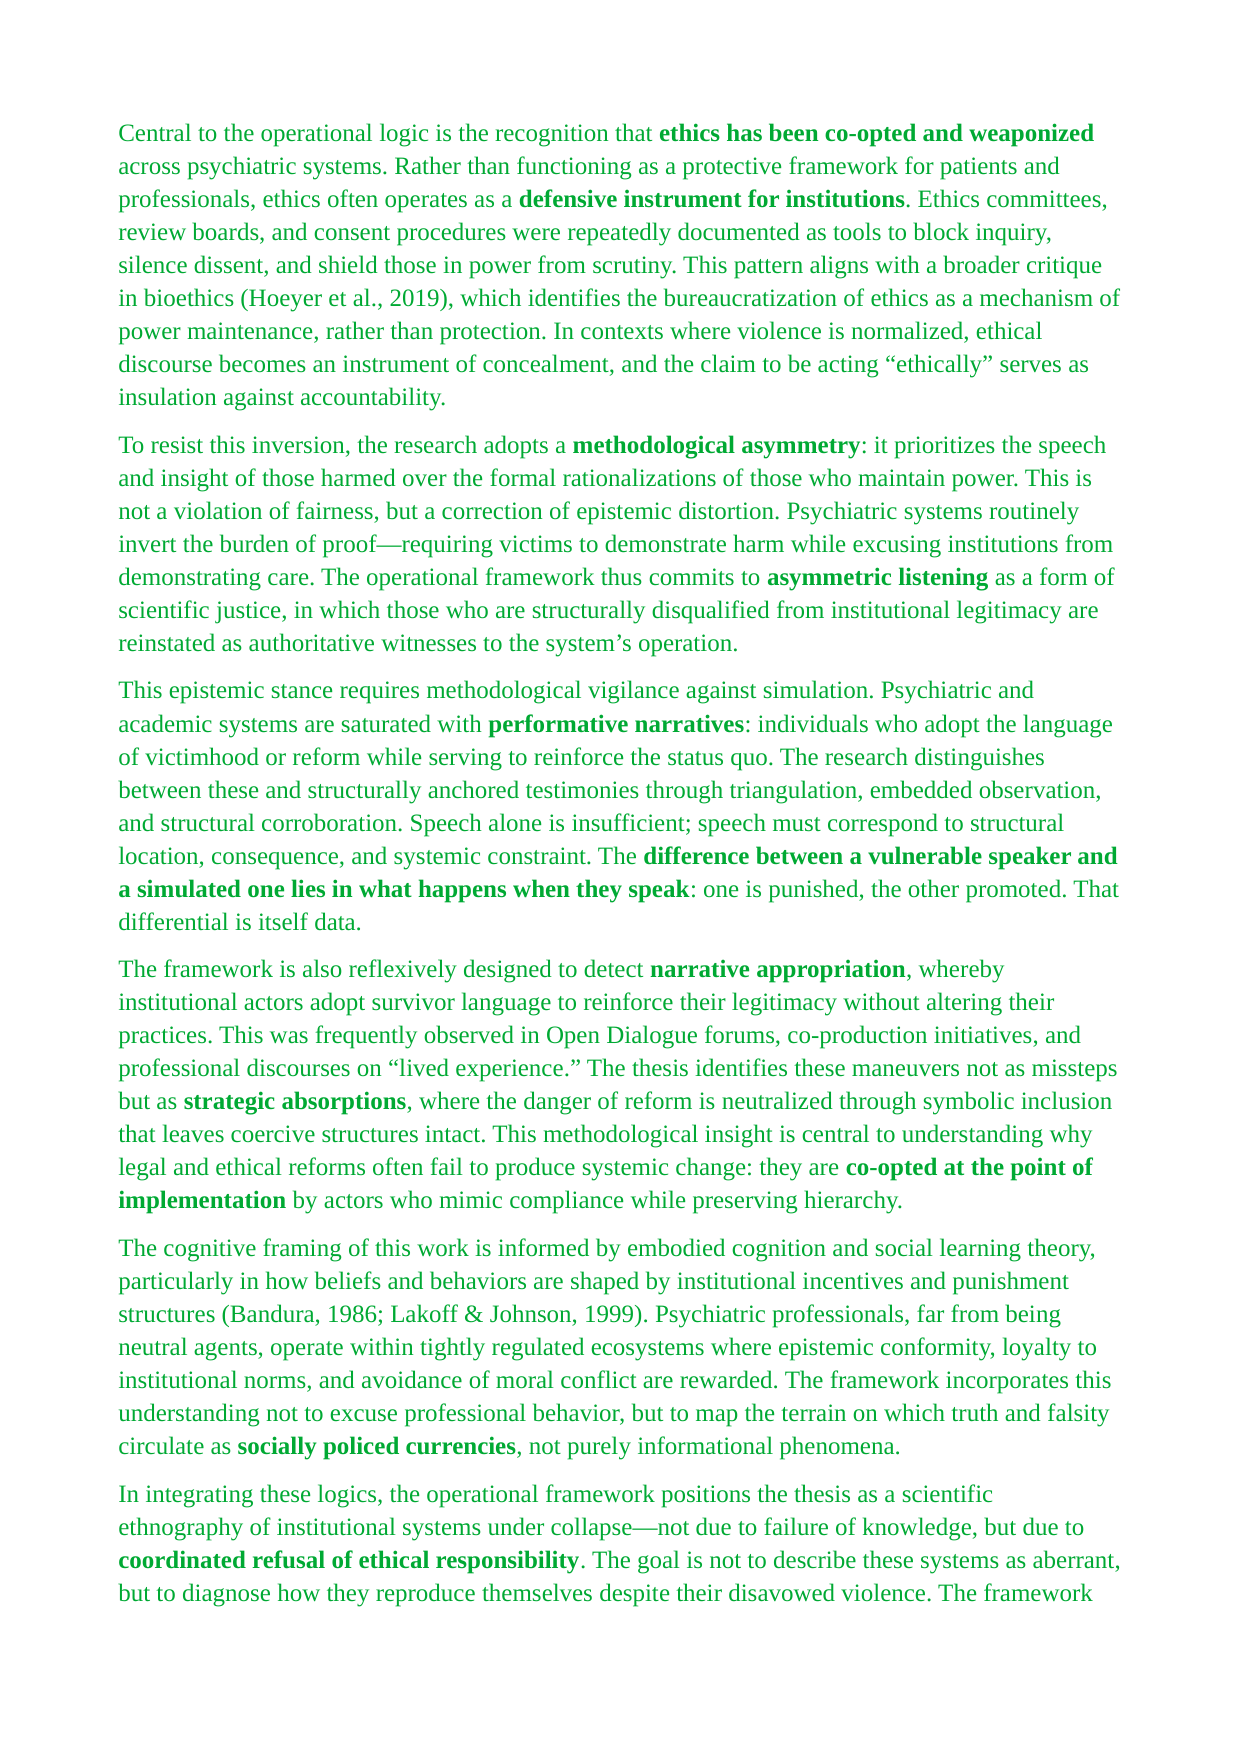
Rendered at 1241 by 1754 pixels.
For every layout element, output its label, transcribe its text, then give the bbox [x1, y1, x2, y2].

text The cognitive framing of this work is informed by embodied cognition and social learning theory, particularly in how beliefs and behaviors are shaped by institutional incentives and punishment structures (Bandura, 1986; Lakoff & Johnson, 1999). Psychiatric professionals, far from being neutral agents, operate within tightly regulated ecosystems where epistemic conformity, loyalty to institutional norms, and avoidance of moral conflict are rewarded. The framework incorporates this understanding not to excuse professional behavior, but to map the terrain on which truth and falsity circulate as socially policed currencies, not purely informational phenomena. [118, 1233, 1122, 1460]
text Central to the operational logic is the recognition that ethics has been co-opted and weaponized across psychiatric systems. Rather than functioning as a protective framework for patients and professionals, ethics often operates as a defensive instrument for institutions. Ethics committees, review boards, and consent procedures were repeatedly documented as tools to block inquiry, silence dissent, and shield those in power from scrutiny. This pattern aligns with a broader critique in bioethics (Hoeyer et al., 2019), which identifies the bureaucratization of ethics as a mechanism of power maintenance, rather than protection. In contexts where violence is normalized, ethical discourse becomes an instrument of concealment, and the claim to be acting “ethically” serves as insulation against accountability. [118, 118, 1122, 411]
text The framework is also reflexively designed to detect narrative appropriation, whereby institutional actors adopt survivor language to reinforce their legitimacy without altering their practices. This was frequently observed in Open Dialogue forums, co-production initiatives, and professional discourses on “lived experience.” The thesis identifies these maneuvers not as missteps but as strategic absorptions, where the danger of reform is neutralized through symbolic inclusion that leaves coercive structures intact. This methodological insight is central to understanding why legal and ethical reforms often fail to produce systemic change: they are co-opted at the point of implementation by actors who mimic compliance while preserving hierarchy. [118, 954, 1122, 1214]
text This epistemic stance requires methodological vigilance against simulation. Psychiatric and academic systems are saturated with performative narratives: individuals who adopt the language of victimhood or reform while serving to reinforce the status quo. The research distinguishes between these and structurally anchored testimonies through triangulation, embedded observation, and structural corroboration. Speech alone is insufficient; speech must correspond to structural location, consequence, and systemic constraint. The difference between a vulnerable speaker and a simulated one lies in what happens when they speak: one is punished, the other promoted. That differential is itself data. [118, 676, 1122, 936]
text In integrating these logics, the operational framework positions the thesis as a scientific ethnography of institutional systems under collapse—not due to failure of knowledge, but due to coordinated refusal of ethical responsibility. The goal is not to describe these systems as aberrant, but to diagnose how they reproduce themselves despite their disavowed violence. The framework [118, 1479, 1122, 1607]
text To resist this inversion, the research adopts a methodological asymmetry: it prioritizes the speech and insight of those harmed over the formal rationalizations of those who maintain power. This is not a violation of fairness, but a correction of epistemic distortion. Psychiatric systems routinely invert the burden of proof—requiring victims to demonstrate harm while excusing institutions from demonstrating care. The operational framework thus commits to asymmetric listening as a form of scientific justice, in which those who are structurally disqualified from institutional legitimacy are reinstated as authoritative witnesses to the system’s operation. [118, 430, 1122, 657]
